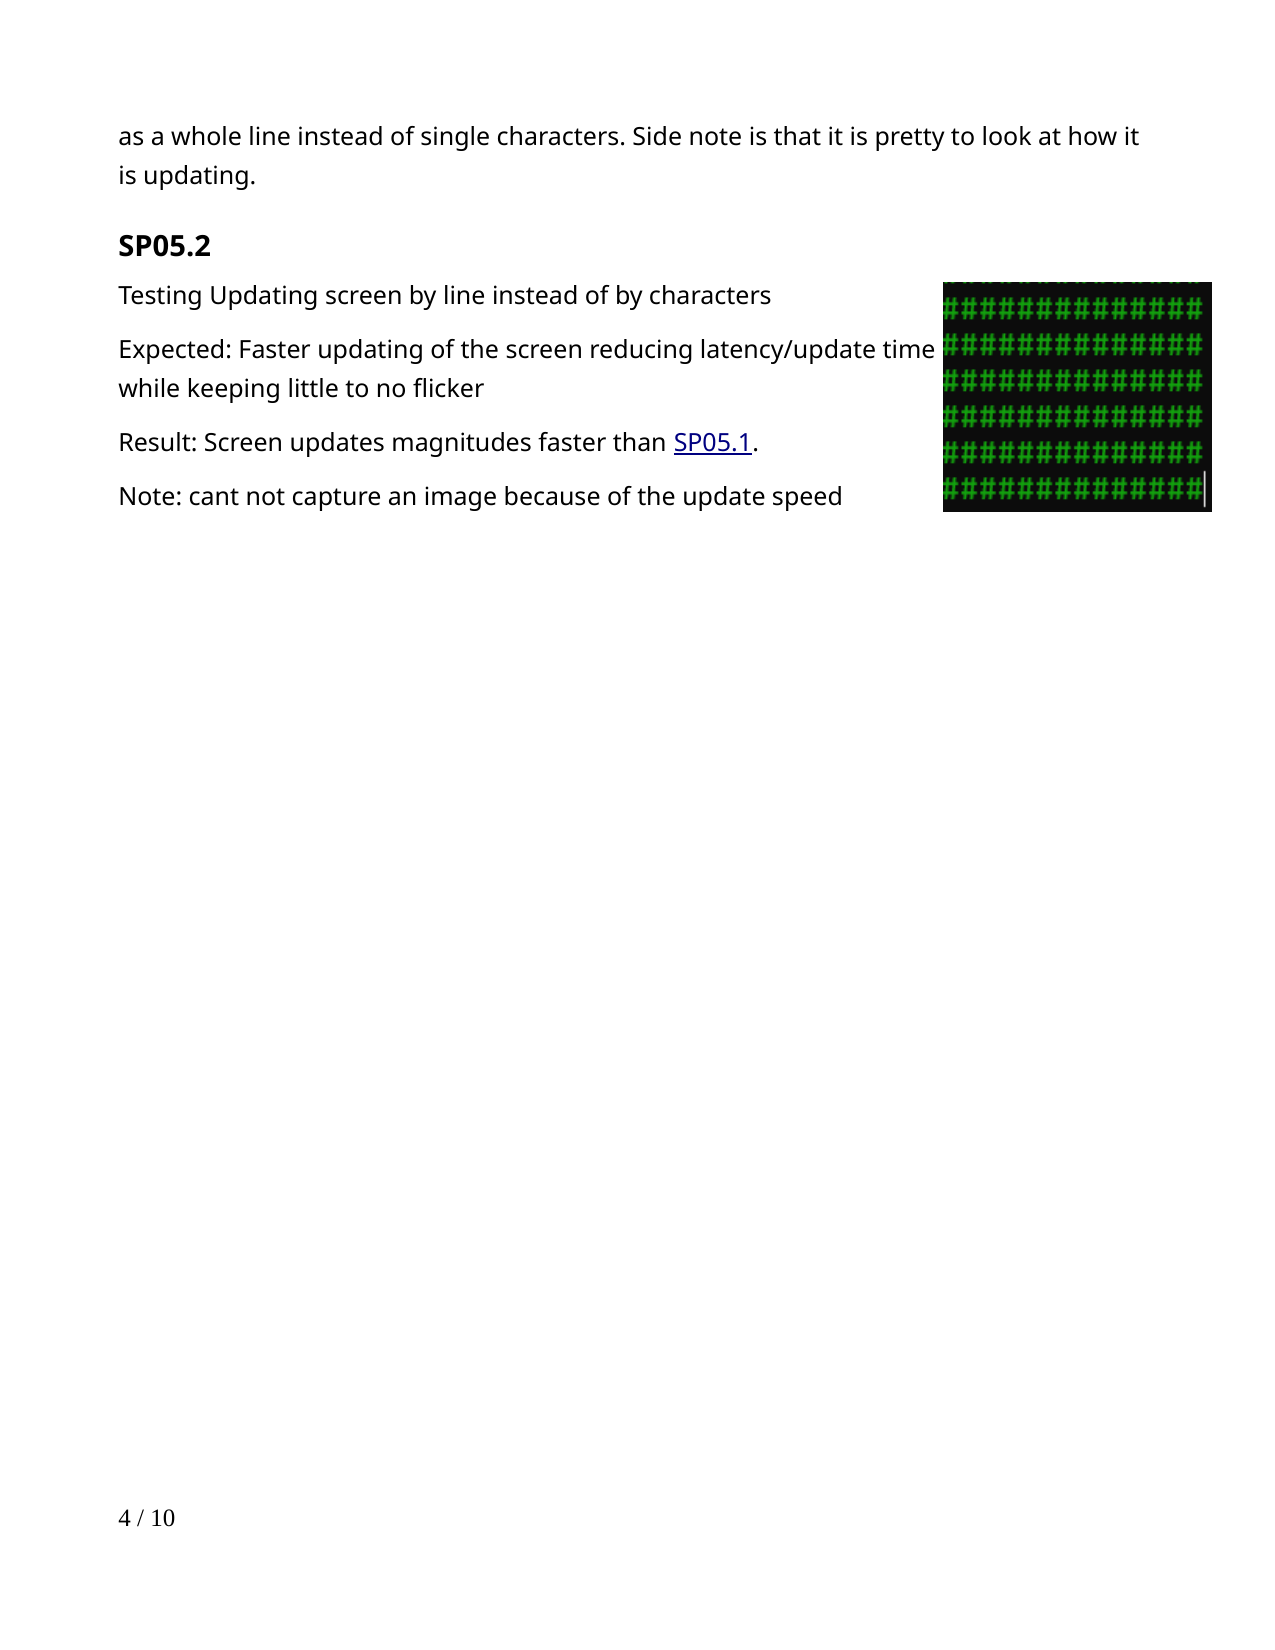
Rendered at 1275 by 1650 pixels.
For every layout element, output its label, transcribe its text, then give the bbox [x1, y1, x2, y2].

text Note: cant not capture an image because of the update speed [118, 478, 943, 512]
subtitle SP05.2 [118, 226, 1157, 265]
text Testing Updating screen by line instead of by characters [118, 278, 1157, 312]
text as a whole line instead of single characters. Side note is that it is pretty to look at how it is updating. [118, 118, 1157, 191]
text Result: Screen updates magnitudes faster than SP05.1. [118, 424, 943, 458]
text Expected: Faster updating of the screen reducing latency/update time while keeping little to no flicker [118, 332, 943, 405]
picture [943, 282, 1212, 512]
